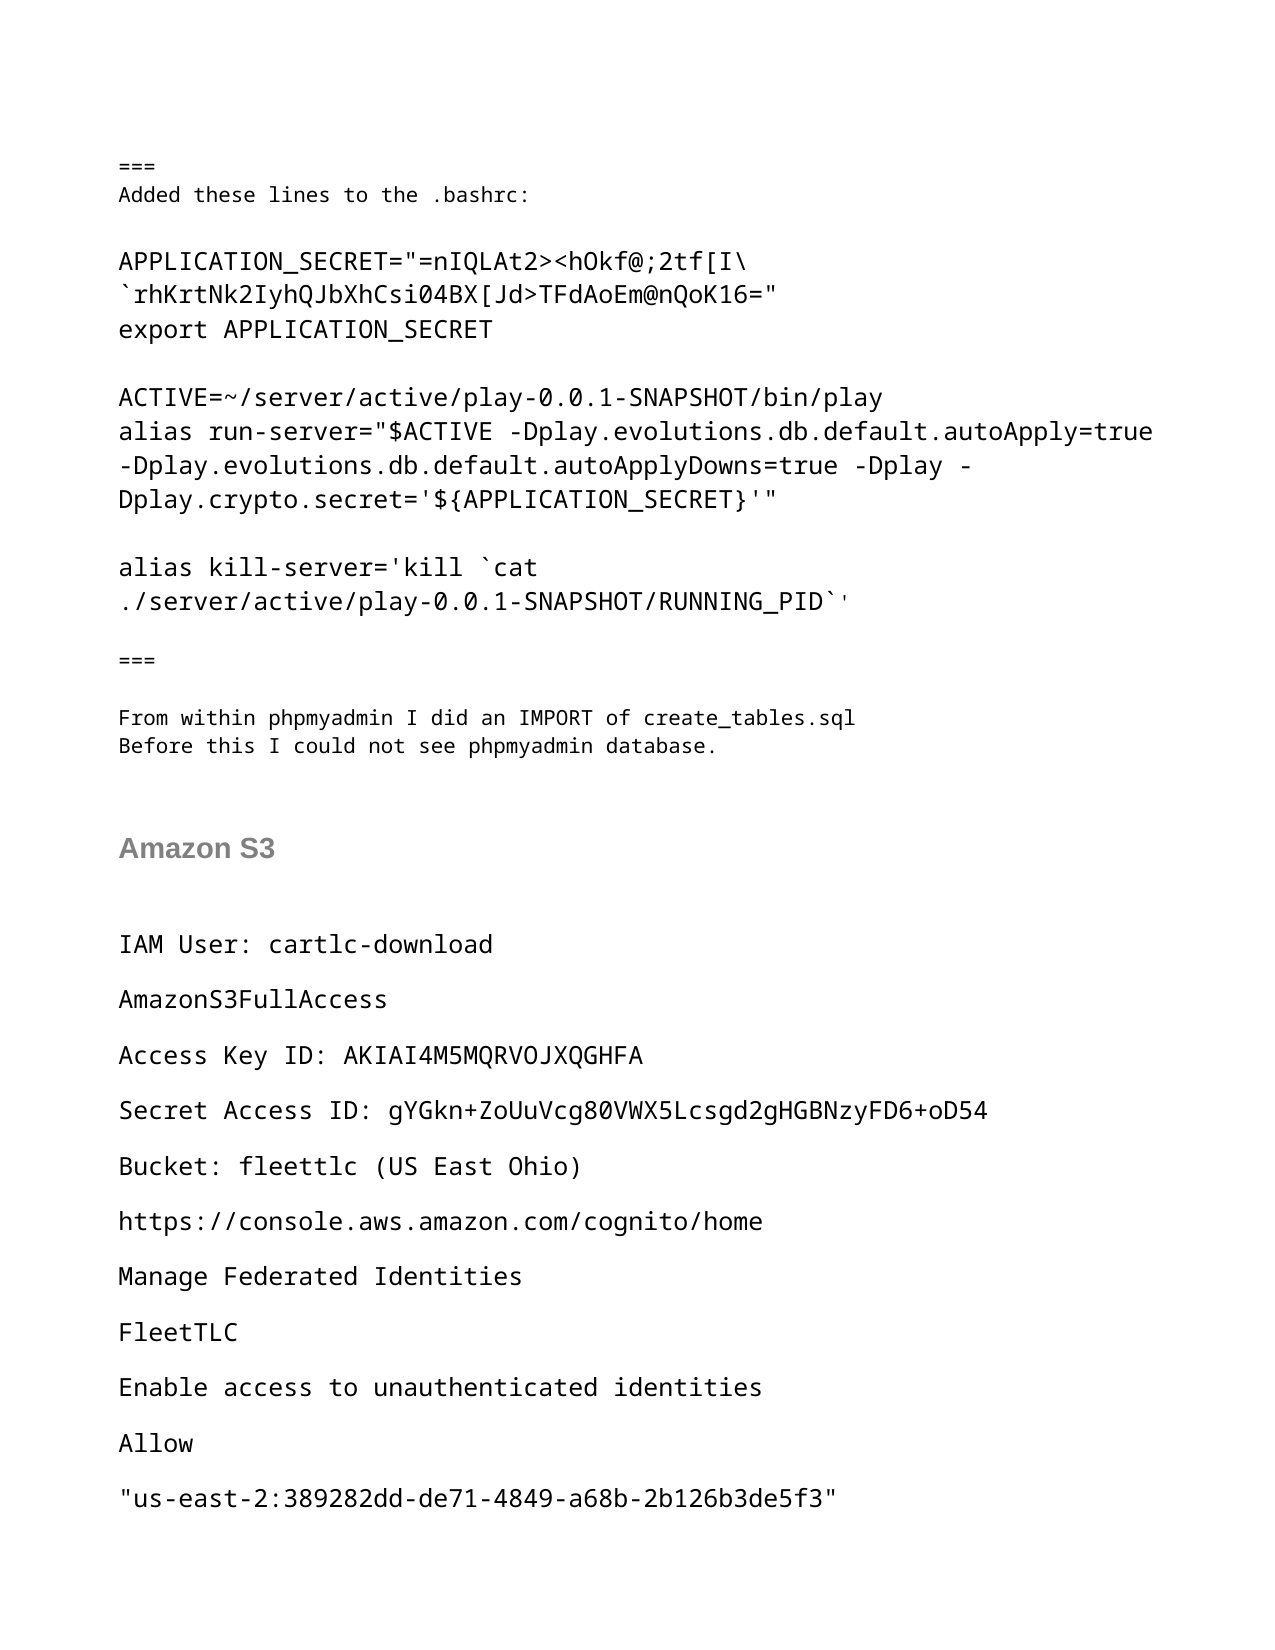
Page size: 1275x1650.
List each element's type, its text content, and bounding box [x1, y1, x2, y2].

text Allow [118, 1425, 1157, 1459]
text https://console.aws.amazon.com/cognito/home [118, 1204, 1157, 1238]
text ACTIVE=~/server/active/play-0.0.1-SNAPSHOT/bin/play [118, 379, 1157, 413]
text === [118, 152, 1157, 181]
text Added these lines to the .bashrc: [118, 181, 1157, 209]
subtitle Amazon S3 [118, 831, 1157, 865]
text FleetTLC [118, 1314, 1157, 1348]
text "us-east-2:389282dd-de71-4849-a68b-2b126b3de5f3" [118, 1481, 1157, 1515]
text Access Key ID: AKIAI4M5MQRVOJXQGHFA [118, 1037, 1157, 1071]
text export APPLICATION_SECRET [118, 311, 1157, 345]
text === [118, 646, 1157, 675]
text APPLICATION_SECRET="=nIQLAt2><hOkf@;2tf[I\`rhKrtNk2IyhQJbXhCsi04BX[Jd>TFdAoEm@nQoK16=" [118, 243, 1157, 311]
text Before this I could not see phpmyadmin database. [118, 732, 1157, 760]
text Manage Federated Identities [118, 1259, 1157, 1293]
text alias run-server="$ACTIVE -Dplay.evolutions.db.default.autoApply=true -Dplay.evolutions.db.default.autoApplyDowns=true -Dplay -Dplay.crypto.secret='${APPLICATION_SECRET}'" [118, 413, 1157, 516]
text IAM User: cartlc-download [118, 927, 1157, 961]
text Bucket: fleettlc (US East Ohio) [118, 1148, 1157, 1182]
text AmazonS3FullAccess [118, 982, 1157, 1016]
text Secret Access ID: gYGkn+ZoUuVcg80VWX5Lcsgd2gHGBNzyFD6+oD54 [118, 1093, 1157, 1127]
text Enable access to unauthenticated identities [118, 1370, 1157, 1404]
text alias kill-server='kill `cat ./server/active/play-0.0.1-SNAPSHOT/RUNNING_PID`' [118, 550, 1157, 618]
text From within phpmyadmin I did an IMPORT of create_tables.sql [118, 703, 1157, 732]
